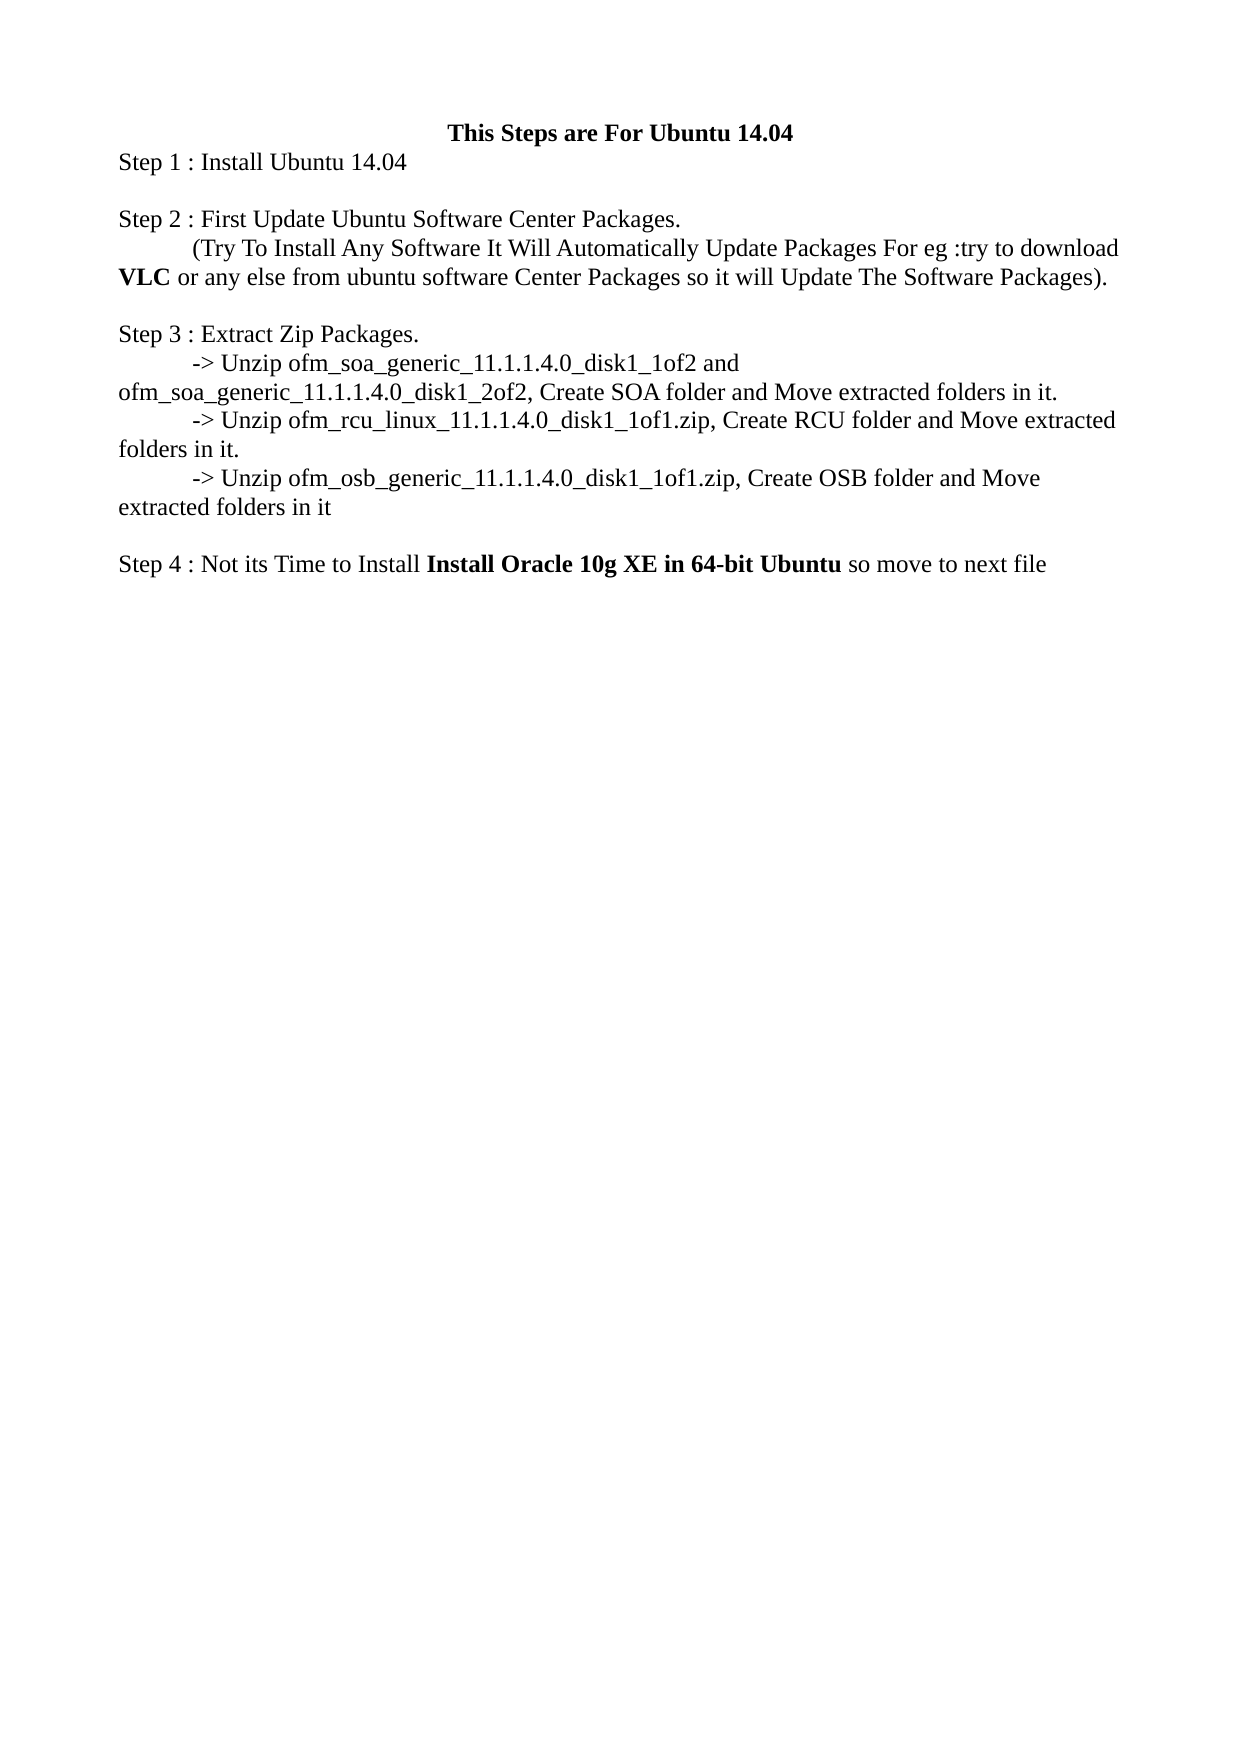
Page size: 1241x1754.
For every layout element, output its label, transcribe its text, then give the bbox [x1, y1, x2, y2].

text This Steps are For Ubuntu 14.04 [118, 118, 1122, 147]
text Step 1 : Install Ubuntu 14.04 [118, 147, 1122, 176]
text (Try To Install Any Software It Will Automatically Update Packages For eg :try to download VLC or any else from ubuntu software Center Packages so it will Update The Software Packages). [118, 233, 1122, 291]
text -> Unzip ofm_soa_generic_11.1.1.4.0_disk1_1of2 and ofm_soa_generic_11.1.1.4.0_disk1_2of2, Create SOA folder and Move extracted folders in it. [118, 348, 1122, 406]
text Step 4 : Not its Time to Install Install Oracle 10g XE in 64-bit Ubuntu so move to next file [118, 549, 1122, 578]
text -> Unzip ofm_osb_generic_11.1.1.4.0_disk1_1of1.zip, Create OSB folder and Move extracted folders in it [118, 463, 1122, 521]
text Step 2 : First Update Ubuntu Software Center Packages. [118, 204, 1122, 233]
text -> Unzip ofm_rcu_linux_11.1.1.4.0_disk1_1of1.zip, Create RCU folder and Move extracted folders in it. [118, 406, 1122, 463]
text Step 3 : Extract Zip Packages. [118, 319, 1122, 348]
